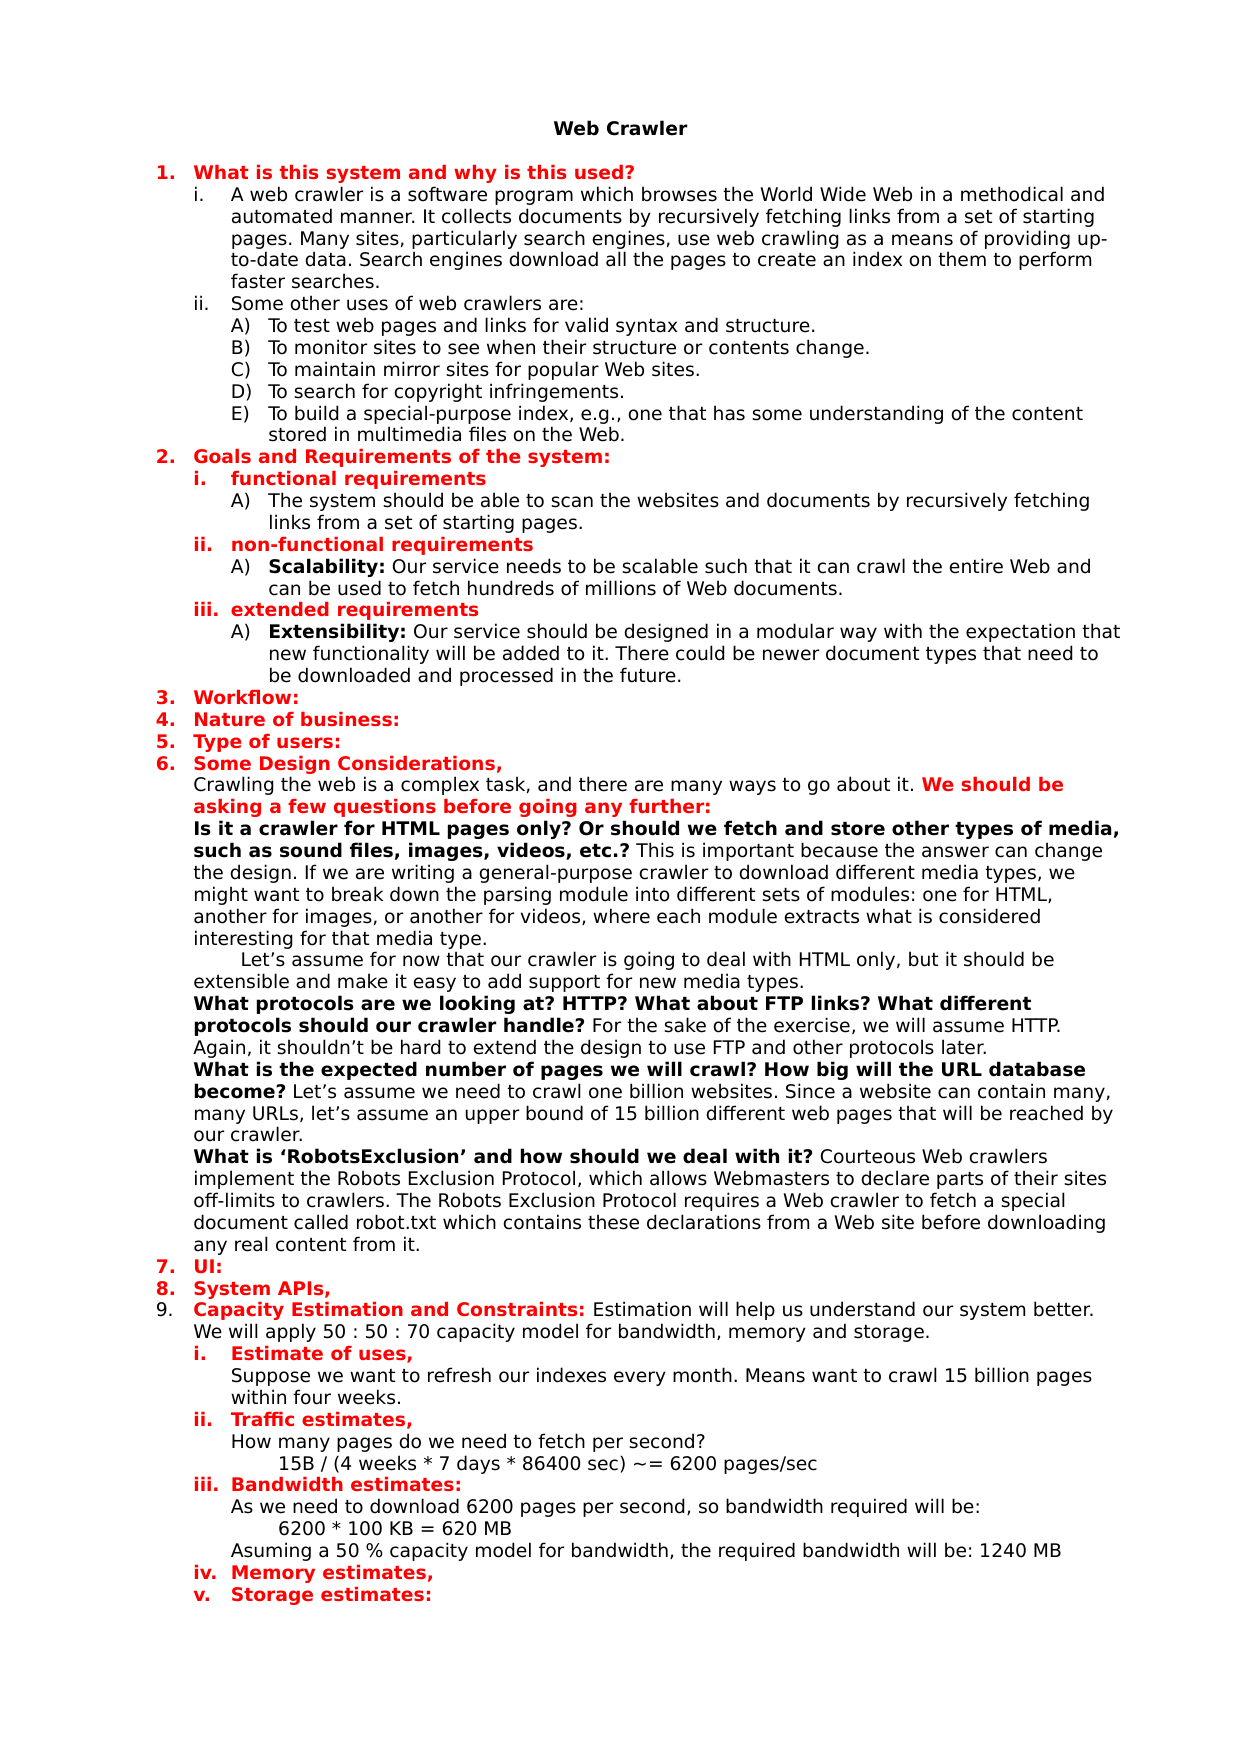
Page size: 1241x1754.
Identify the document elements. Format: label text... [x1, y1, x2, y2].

list Goals and Requirements of the system: [156, 446, 1122, 468]
list Capacity Estimation and Constraints: Estimation will help us understand our system better. [156, 1299, 1122, 1321]
list Bandwidth estimates: [193, 1474, 1122, 1496]
list As we need to download 6200 pages per second, so bandwidth required will be: [193, 1496, 1122, 1518]
list Crawling the web is a complex task, and there are many ways to go about it. We should be asking a few questions before going any further: [156, 774, 1122, 818]
list Asuming a 50 % capacity model for bandwidth, the required bandwidth will be: 1240 MB [193, 1540, 1122, 1562]
list What is the expected number of pages we will crawl? How big will the URL database become? Let’s assume we need to crawl one billion websites. Since a website can contain many, many URLs, let’s assume an upper bound of 15 billion different web pages that will be reached by our crawler. [156, 1059, 1122, 1146]
list What is this system and why is this used? [156, 162, 1122, 184]
list To search for copyright infringements. [231, 381, 1122, 402]
list To maintain mirror sites for popular Web sites. [231, 359, 1122, 381]
list Type of users: [156, 731, 1122, 752]
list Estimate of uses, [193, 1343, 1122, 1365]
list To test web pages and links for valid syntax and structure. [231, 315, 1122, 337]
list The system should be able to scan the websites and documents by recursively fetching links from a set of starting pages. [231, 490, 1122, 534]
list To monitor sites to see when their structure or contents change. [231, 337, 1122, 359]
list What is ‘RobotsExclusion’ and how should we deal with it? Courteous Web crawlers implement the Robots Exclusion Protocol, which allows Webmasters to declare parts of their sites off-limits to crawlers. The Robots Exclusion Protocol requires a Web crawler to fetch a special document called robot.txt which contains these declarations from a Web site before downloading any real content from it. [156, 1146, 1122, 1256]
list Scalability: Our service needs to be scalable such that it can crawl the entire Web and can be used to fetch hundreds of millions of Web documents. [231, 556, 1122, 599]
list Some Design Considerations, [156, 752, 1122, 774]
list We will apply 50 : 50 : 70 capacity model for bandwidth, memory and storage. [156, 1321, 1122, 1343]
list UI: [156, 1256, 1122, 1277]
list How many pages do we need to fetch per second? [193, 1431, 1122, 1452]
list 6200 * 100 KB = 620 MB [193, 1518, 1122, 1540]
list Workflow: [156, 687, 1122, 709]
list Some other uses of web crawlers are: [193, 293, 1122, 315]
list System APIs, [156, 1277, 1122, 1299]
list What protocols are we looking at? HTTP? What about FTP links? What different protocols should our crawler handle? For the sake of the exercise, we will assume HTTP. Again, it shouldn’t be hard to extend the design to use FTP and other protocols later. [156, 993, 1122, 1059]
list functional requirements [193, 468, 1122, 490]
list extended requirements [193, 599, 1122, 621]
list Storage estimates: [193, 1584, 1122, 1606]
list Memory estimates, [193, 1562, 1122, 1584]
list Suppose we want to refresh our indexes every month. Means want to crawl 15 billion pages within four weeks. [193, 1365, 1122, 1409]
list To build a special-purpose index, e.g., one that has some understanding of the content stored in multimedia files on the Web. [231, 402, 1122, 446]
text Web Crawler [118, 118, 1122, 140]
list Is it a crawler for HTML pages only? Or should we fetch and store other types of media, such as sound files, images, videos, etc.? This is important because the answer can change the design. If we are writing a general-purpose crawler to download different media types, we might want to break down the parsing module into different sets of modules: one for HTML, another for images, or another for videos, where each module extracts what is considered interesting for that media type. [156, 818, 1122, 949]
list non-functional requirements [193, 534, 1122, 556]
list Extensibility: Our service should be designed in a modular way with the expectation that new functionality will be added to it. There could be newer document types that need to be downloaded and processed in the future. [231, 621, 1122, 687]
list Traffic estimates, [193, 1409, 1122, 1431]
list A web crawler is a software program which browses the World Wide Web in a methodical and automated manner. It collects documents by recursively fetching links from a set of starting pages. Many sites, particularly search engines, use web crawling as a means of providing up-to-date data. Search engines download all the pages to create an index on them to perform faster searches. [193, 184, 1122, 293]
list 15B / (4 weeks * 7 days * 86400 sec) ~= 6200 pages/sec [193, 1452, 1122, 1474]
list Nature of business: [156, 709, 1122, 731]
list Let’s assume for now that our crawler is going to deal with HTML only, but it should be extensible and make it easy to add support for new media types. [156, 949, 1122, 993]
